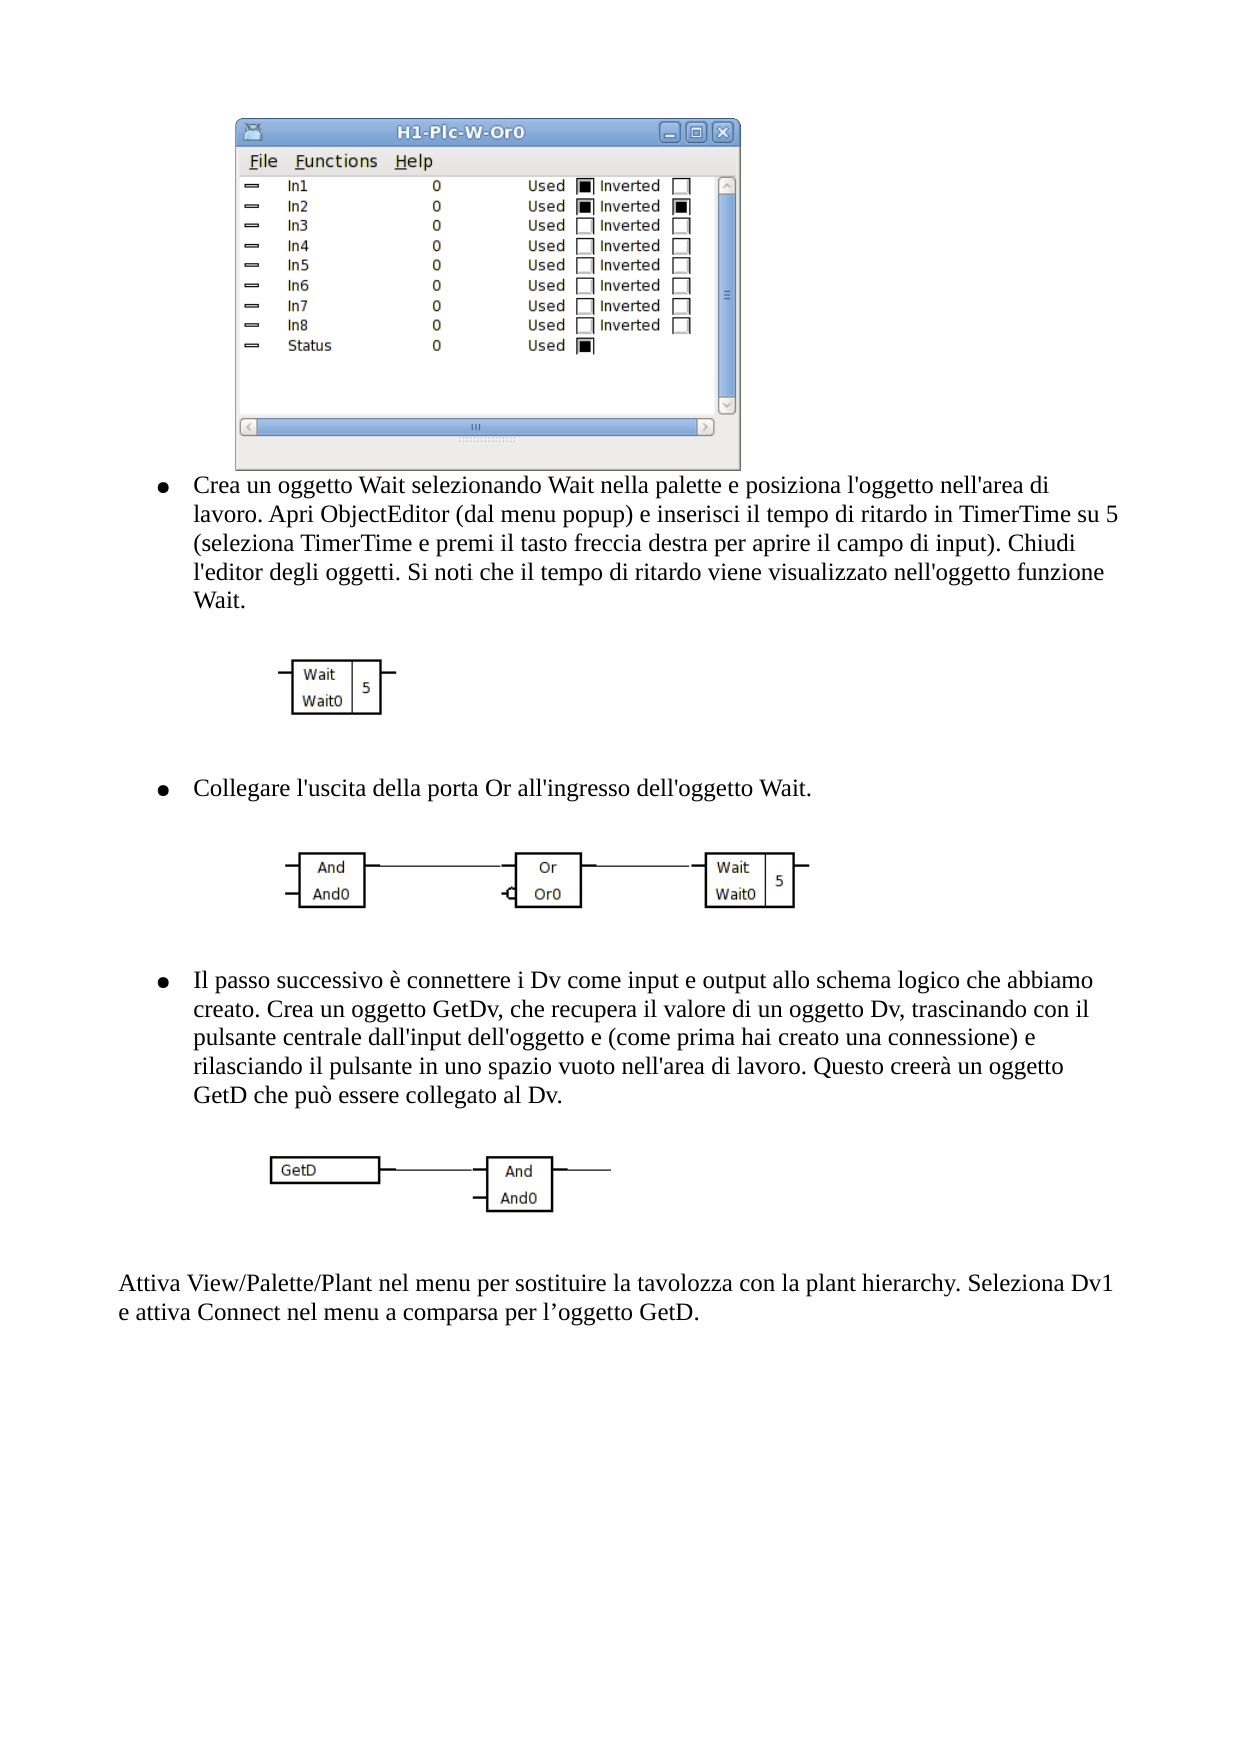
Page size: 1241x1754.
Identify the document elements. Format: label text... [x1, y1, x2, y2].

picture [248, 645, 424, 733]
picture [235, 118, 741, 471]
text Attiva View/Palette/Plant nel menu per sostituire la tavolozza con la plant hierarchy. Seleziona Dv1 e attiva Connect nel menu a comparsa per l’oggetto GetD. [118, 1268, 1122, 1326]
list Crea un oggetto Wait selezionando Wait nella palette e posiziona l'oggetto nell'area di lavoro. Apri ObjectEditor (dal menu popup) e inserisci il tempo di ritardo in TimerTime su 5 (seleziona TimerTime e premi il tasto freccia destra per aprire il campo di input). Chiudi l'editor degli oggetti. Si noti che il tempo di ritardo viene visualizzato nell'oggetto funzione Wait. [156, 118, 1122, 614]
list Collegare l'uscita della porta Or all'ingresso dell'oggetto Wait. [156, 773, 1122, 802]
list Il passo successivo è connettere i Dv come input e output allo schema logico che abbiamo creato. Crea un oggetto GetDv, che recupera il valore di un oggetto Dv, trascinando con il pulsante centrale dall'input dell'oggetto e (come prima hai creato una connessione) e rilasciando il pulsante in uno spazio vuoto nell'area di lavoro. Questo creerà un oggetto GetD che può essere collegato al Dv. [156, 965, 1122, 1109]
picture [246, 1133, 611, 1227]
picture [260, 839, 837, 924]
